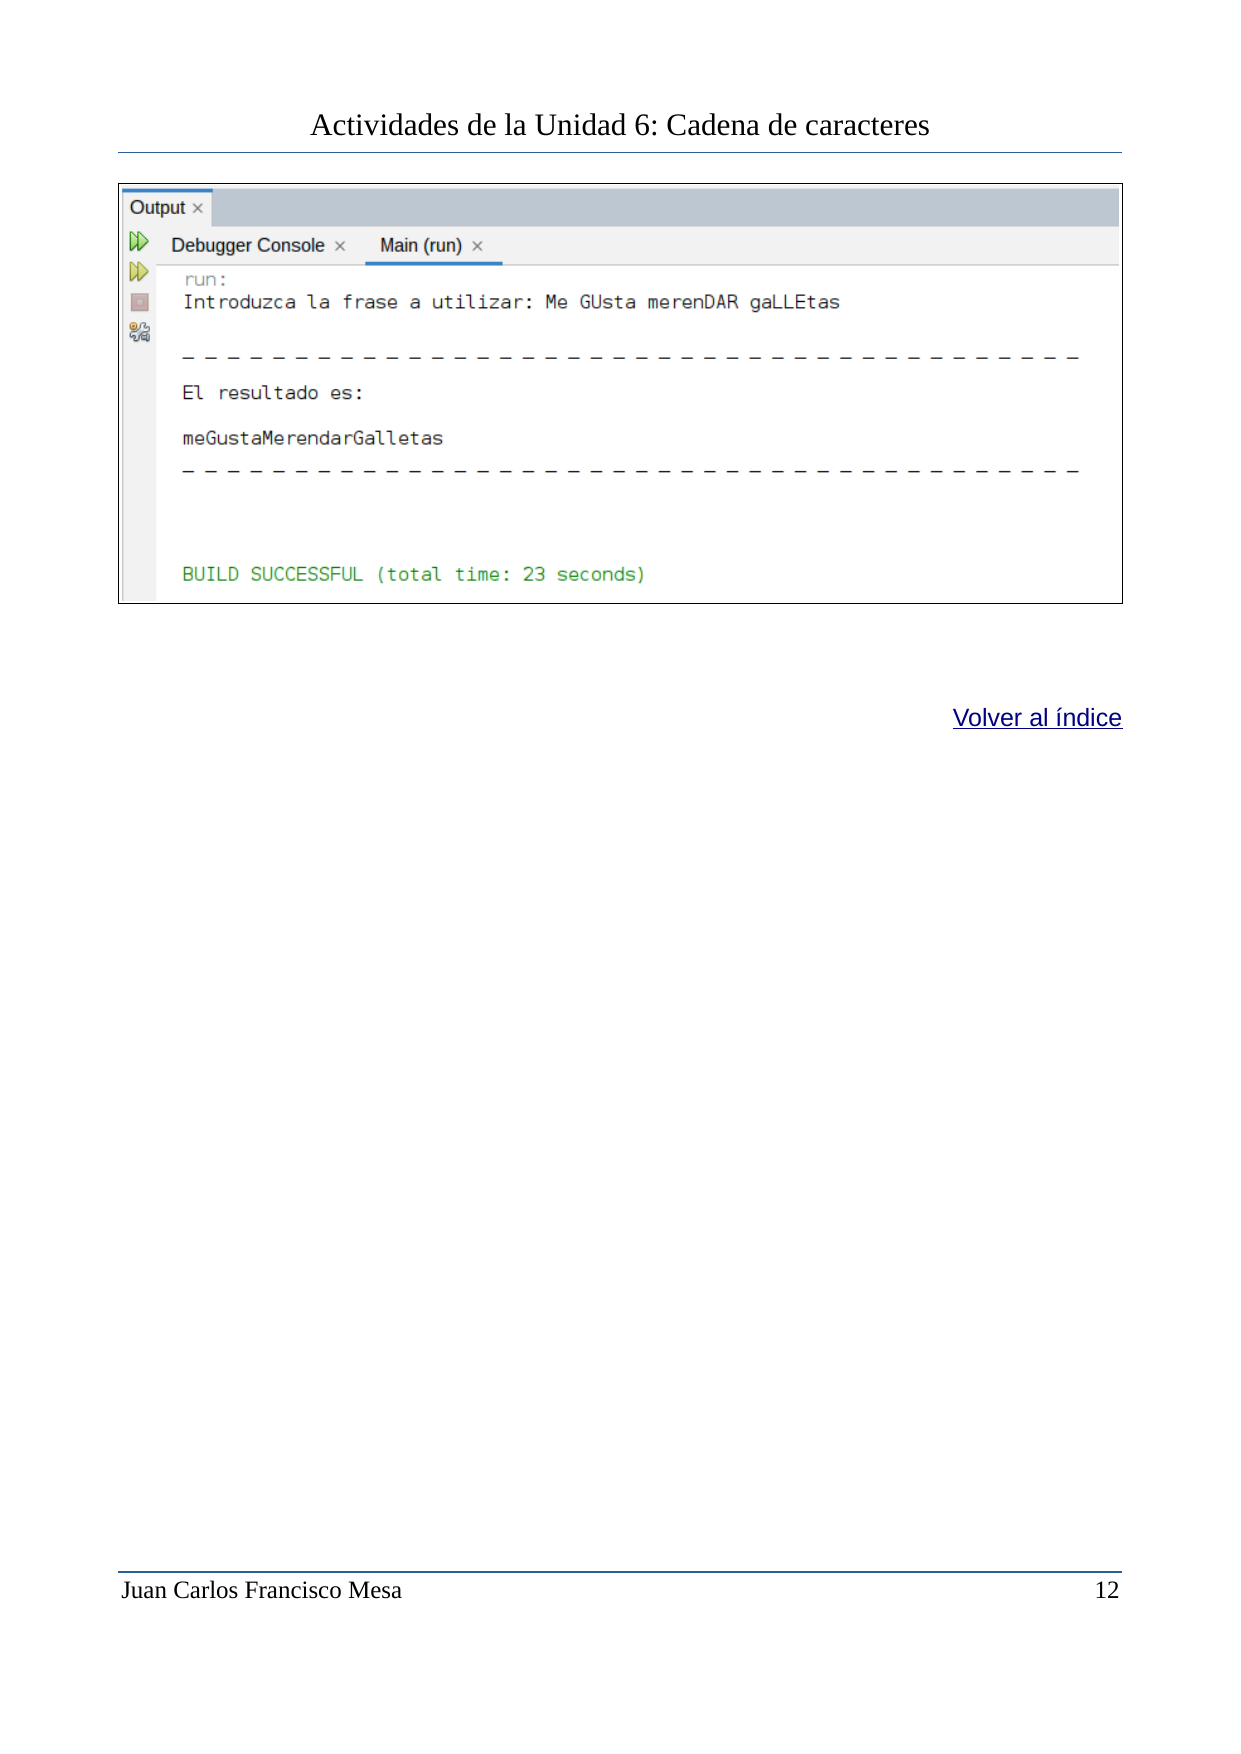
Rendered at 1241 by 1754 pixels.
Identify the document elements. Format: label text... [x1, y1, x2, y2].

picture [121, 185, 1119, 601]
text Volver al índice [118, 703, 1122, 732]
